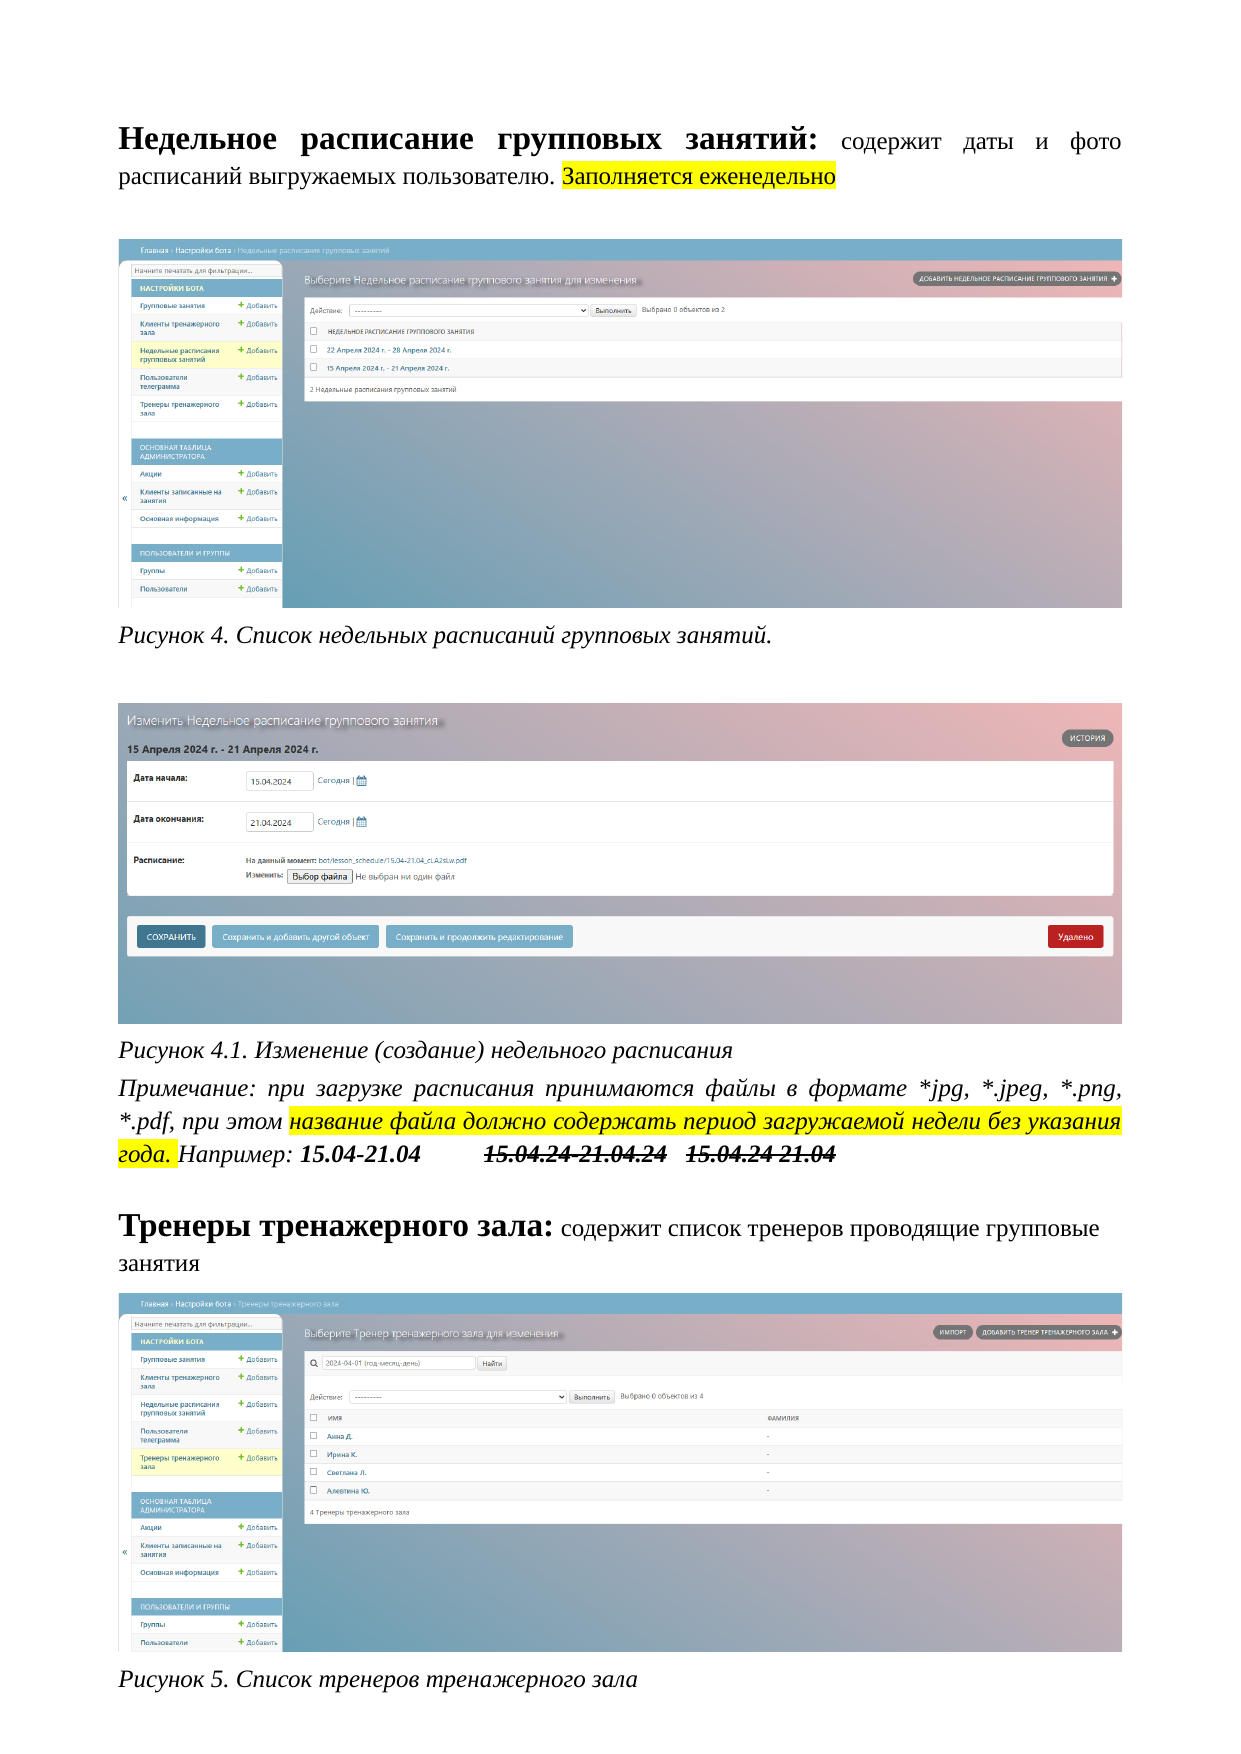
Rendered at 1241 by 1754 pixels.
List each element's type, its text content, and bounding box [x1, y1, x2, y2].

picture [118, 239, 1123, 608]
picture [118, 703, 1123, 1024]
text Тренеры тренажерного зала: содержит список тренеров проводящие групповые занятия [118, 1205, 1122, 1276]
text [118, 691, 1122, 703]
text Рисунок 4.1. Изменение (создание) недельного расписания [118, 1024, 1122, 1064]
text Рисунок 4. Список недельных расписаний групповых занятий. [118, 608, 1122, 649]
text Недельное расписание групповых занятий: содержит даты и фото расписаний выгружаемых пользователю. Заполняется еженедельно [118, 118, 1122, 189]
picture [118, 1293, 1123, 1652]
text Рисунок 5. Список тренеров тренажерного зала [118, 1652, 1122, 1693]
text Примечание: при загрузке расписания принимаются файлы в формате *jpg, *.jpeg, *.png, *.pdf, при этом название файла должно содержать период загружаемой недели без указания года. Например: 15.04-21.04 15.04.24-21.04.24 15.04.24 21.04 [118, 1064, 1122, 1168]
